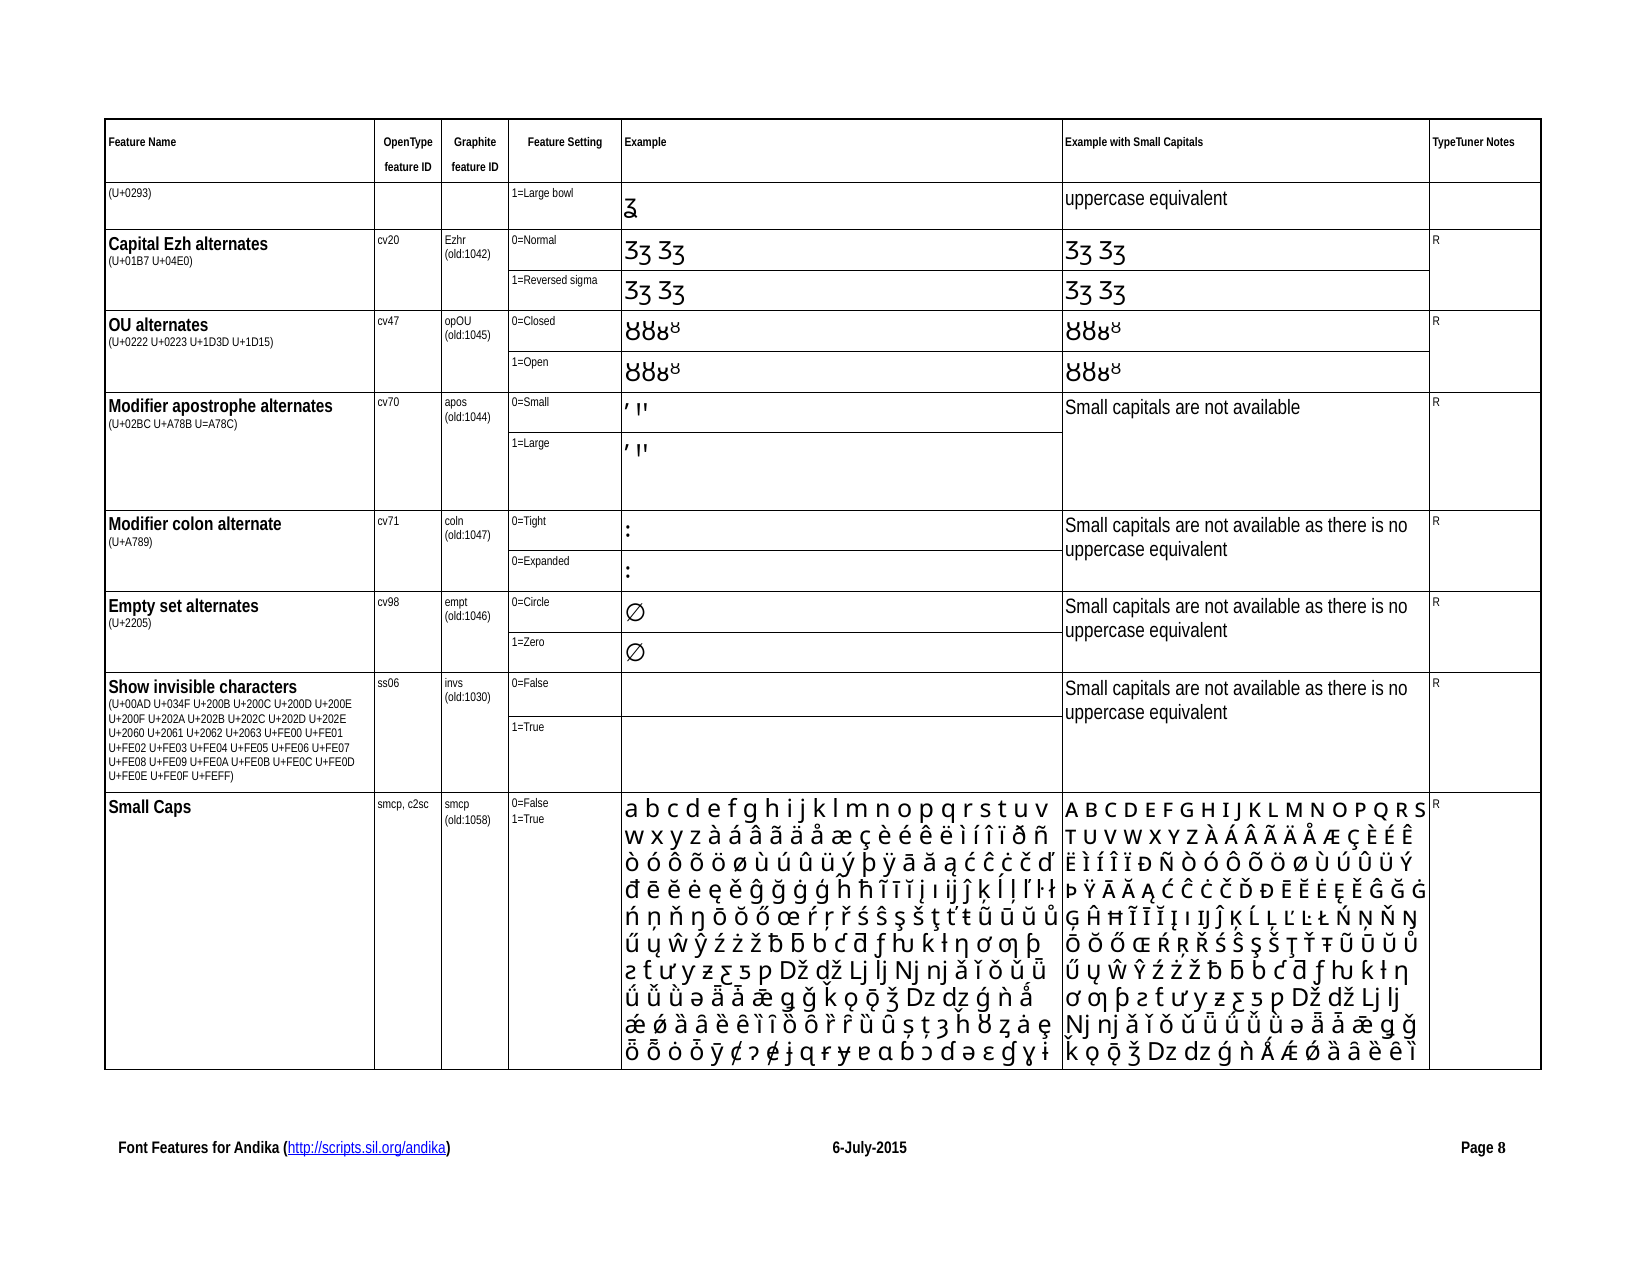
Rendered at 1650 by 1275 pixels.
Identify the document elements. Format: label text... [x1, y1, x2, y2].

table_cell Modifier apostrophe alternates (U+02BC U+A78B U=A78C) [106, 393, 374, 510]
table_cell ss06 [375, 673, 441, 792]
table_cell R [1430, 592, 1540, 672]
table_cell uppercase equivalent [1063, 183, 1429, 229]
table_cell ∅ [622, 633, 1062, 672]
table_cell [442, 183, 508, 229]
table_cell ꞉ [622, 551, 1062, 591]
table_cell Modifier colon alternate (U+A789) [106, 511, 374, 591]
table_cell Ʒʒ Ӡӡ [622, 230, 1062, 269]
table_cell cv70 [375, 393, 441, 510]
table_cell 0=Closed [509, 311, 621, 351]
table_cell ­ ͏ ​ ‌ ‍ ‎ ‏ ‪ ‫ ‬ ‭ ‮ ⁠ ⁡ ⁢ ⁣ ︀ ︁ ︂ ︃ ︄ ︅ ︆ ︇ ︈ ︉ ︊ ︋ ︌ ︍ ︎ ️ ﻿ [622, 673, 1062, 716]
table_cell 1=Zero [509, 633, 621, 672]
table_cell ꞉ [622, 511, 1062, 550]
table_cell Ȣȣᴕᴽ [622, 352, 1062, 391]
table_cell ʓ [622, 183, 1062, 229]
table_cell ­ ͏ ​ ‌ ‍ ‎ ‏ ‪ ‫ ‬ ‭ ‮ ⁠ ⁡ ⁢ ⁣ ︀ ︁ ︂ ︃ ︄ ︅ ︆ ︇ ︈ ︉ ︊ ︋ ︌ ︍ ︎ ️ ﻿ [622, 717, 1062, 792]
table_cell 1=Large [509, 433, 621, 510]
table_cell 0=Circle [509, 592, 621, 632]
table_cell Ʒʒ Ӡӡ [1063, 230, 1429, 269]
table_cell (U+0293) [106, 183, 374, 229]
table_cell Ȣȣᴕᴽ [1063, 352, 1429, 391]
table_cell Small capitals are not available as there is no uppercase equivalent [1063, 511, 1429, 591]
table_cell 0=Small [509, 393, 621, 432]
table_cell 0=Normal [509, 230, 621, 269]
table_cell Small capitals are not available as there is no uppercase equivalent [1063, 592, 1429, 672]
table_cell Small Caps [106, 793, 374, 1068]
table_header Example [622, 120, 1062, 182]
table_cell ∅ [622, 592, 1062, 632]
table_cell Small capitals are not available [1063, 393, 1429, 510]
table_cell Ezhr (old:1042) [442, 230, 508, 310]
table_cell Ȣȣᴕᴽ [622, 311, 1062, 351]
table_header Feature Name [106, 120, 374, 182]
table_cell Ȣȣᴕᴽ [1063, 311, 1429, 351]
table_cell a b c d e f g h i j k l m n o p q r s t u v w x y z à á â ã ä å æ ç è é ê ë ì í î ï ð ñ ò ó ô õ ö ø ù ú û ü ý þ ÿ ā ă ą ć ĉ ċ č ď đ ē ĕ ė ę ě ĝ ğ ġ ģ ĥ ħ ĩ ī ĭ į ı ĳ ĵ ķ ĺ ļ ľ ŀ ł ń ņ ň ŋ ō ŏ ő œ ŕ ŗ ř ś ŝ ş š ţ ť ŧ ũ ū ŭ ů ű ų ŵ ŷ ź ż ž ƀ ƃ ƅ ƈ ƌ ƒ ƕ ƙ ƚ ƞ ơ ƣ ƥ ƨ ƭ ư ƴ ƶ ƹ ƽ ƿ ǅ ǆ ǈ ǉ ǋ ǌ ǎ ǐ ǒ ǔ ǖ ǘ ǚ ǜ ǝ ǟ ǡ ǣ ǥ ǧ ǩ ǫ ǭ ǯ ǲ ǳ ǵ ǹ ǻ ǽ ǿ ȁ ȃ ȅ ȇ ȉ ȋ ȍ ȏ ȑ ȓ ȕ ȗ ș ț ȝ ȟ ȣ ȥ ȧ ȩ ȫ ȭ ȯ ȱ ȳ ȼ ɂ ɇ ɉ ɋ ɍ ɏ ɐ ɑ ɓ ɔ ɗ ə ɛ ɠ ɣ ɨ [622, 793, 1062, 1068]
table_cell R [1430, 793, 1540, 1068]
table_cell empt (old:1046) [442, 592, 508, 672]
table_cell opOU (old:1045) [442, 311, 508, 391]
table_cell Empty set alternates (U+2205) [106, 592, 374, 672]
table_cell 0=False 1=True [509, 793, 621, 1068]
table_cell R [1430, 311, 1540, 391]
table_cell coln (old:1047) [442, 511, 508, 591]
table_cell cv47 [375, 311, 441, 391]
table_cell [1430, 183, 1540, 229]
table_cell R [1430, 393, 1540, 510]
table_cell cv98 [375, 592, 441, 672]
table_cell apos (old:1044) [442, 393, 508, 510]
table_cell 0=Expanded [509, 551, 621, 591]
table_cell [375, 183, 441, 229]
table_cell ʼ Ꞌꞌ [622, 393, 1062, 432]
table_cell R [1430, 230, 1540, 310]
table_cell 0=False [509, 673, 621, 716]
table_cell cv71 [375, 511, 441, 591]
table_cell 1=True [509, 717, 621, 792]
table_cell Capital Ezh alternates (U+01B7 U+04E0) [106, 230, 374, 310]
table_cell Small capitals are not available as there is no uppercase equivalent [1063, 673, 1429, 792]
table_cell R [1430, 673, 1540, 792]
table_cell smcp, c2sc [375, 793, 441, 1068]
table_cell 1=Open [509, 352, 621, 391]
table_cell ʼ Ꞌꞌ [622, 433, 1062, 510]
table_cell smcp (old:1058) [442, 793, 508, 1068]
table_cell R [1430, 511, 1540, 591]
table_cell 0=Tight [509, 511, 621, 550]
table_header Graphite feature ID [442, 120, 508, 182]
table_cell 1=Reversed sigma [509, 271, 621, 310]
table_header OpenType feature ID [375, 120, 441, 182]
table_cell invs (old:1030) [442, 673, 508, 792]
table_cell 1=Large bowl [509, 183, 621, 229]
table_cell cv20 [375, 230, 441, 310]
table_cell Ʒʒ Ӡӡ [1063, 271, 1429, 310]
table_header TypeTuner Notes [1430, 120, 1540, 182]
table_header Example with Small Capitals [1063, 120, 1429, 182]
table_cell a b c d e f g h i j k l m n o p q r s t u v w x y z à á â ã ä å æ ç è é ê ë ì í î ï ð ñ ò ó ô õ ö ø ù ú û ü ý þ ÿ ā ă ą ć ĉ ċ č ď đ ē ĕ ė ę ě ĝ ğ ġ ģ ĥ ħ ĩ ī ĭ į ı ĳ ĵ ķ ĺ ļ ľ ŀ ł ń ņ ň ŋ ō ŏ ő œ ŕ ŗ ř ś ŝ ş š ţ ť ŧ ũ ū ŭ ů ű ų ŵ ŷ ź ż ž ƀ ƃ ƅ ƈ ƌ ƒ ƕ ƙ ƚ ƞ ơ ƣ ƥ ƨ ƭ ư ƴ ƶ ƹ ƽ ƿ ǅ ǆ ǈ ǉ ǋ ǌ ǎ ǐ ǒ ǔ ǖ ǘ ǚ ǜ ǝ ǟ ǡ ǣ ǥ ǧ ǩ ǫ ǭ ǯ ǲ ǳ ǵ ǹ ǻ ǽ ǿ ȁ ȃ ȅ ȇ ȉ [1063, 793, 1429, 1068]
table_cell Show invisible characters (U+00AD U+034F U+200B U+200C U+200D U+200E U+200F U+202A U+202B U+202C U+202D U+202E U+2060 U+2061 U+2062 U+2063 U+FE00 U+FE01 U+FE02 U+FE03 U+FE04 U+FE05 U+FE06 U+FE07 U+FE08 U+FE09 U+FE0A U+FE0B U+FE0C U+FE0D U+FE0E U+FE0F U+FEFF) [106, 673, 374, 792]
table_cell OU alternates (U+0222 U+0223 U+1D3D U+1D15) [106, 311, 374, 391]
table_header Feature Setting [509, 120, 621, 182]
table_cell Ʒʒ Ӡӡ [622, 271, 1062, 310]
